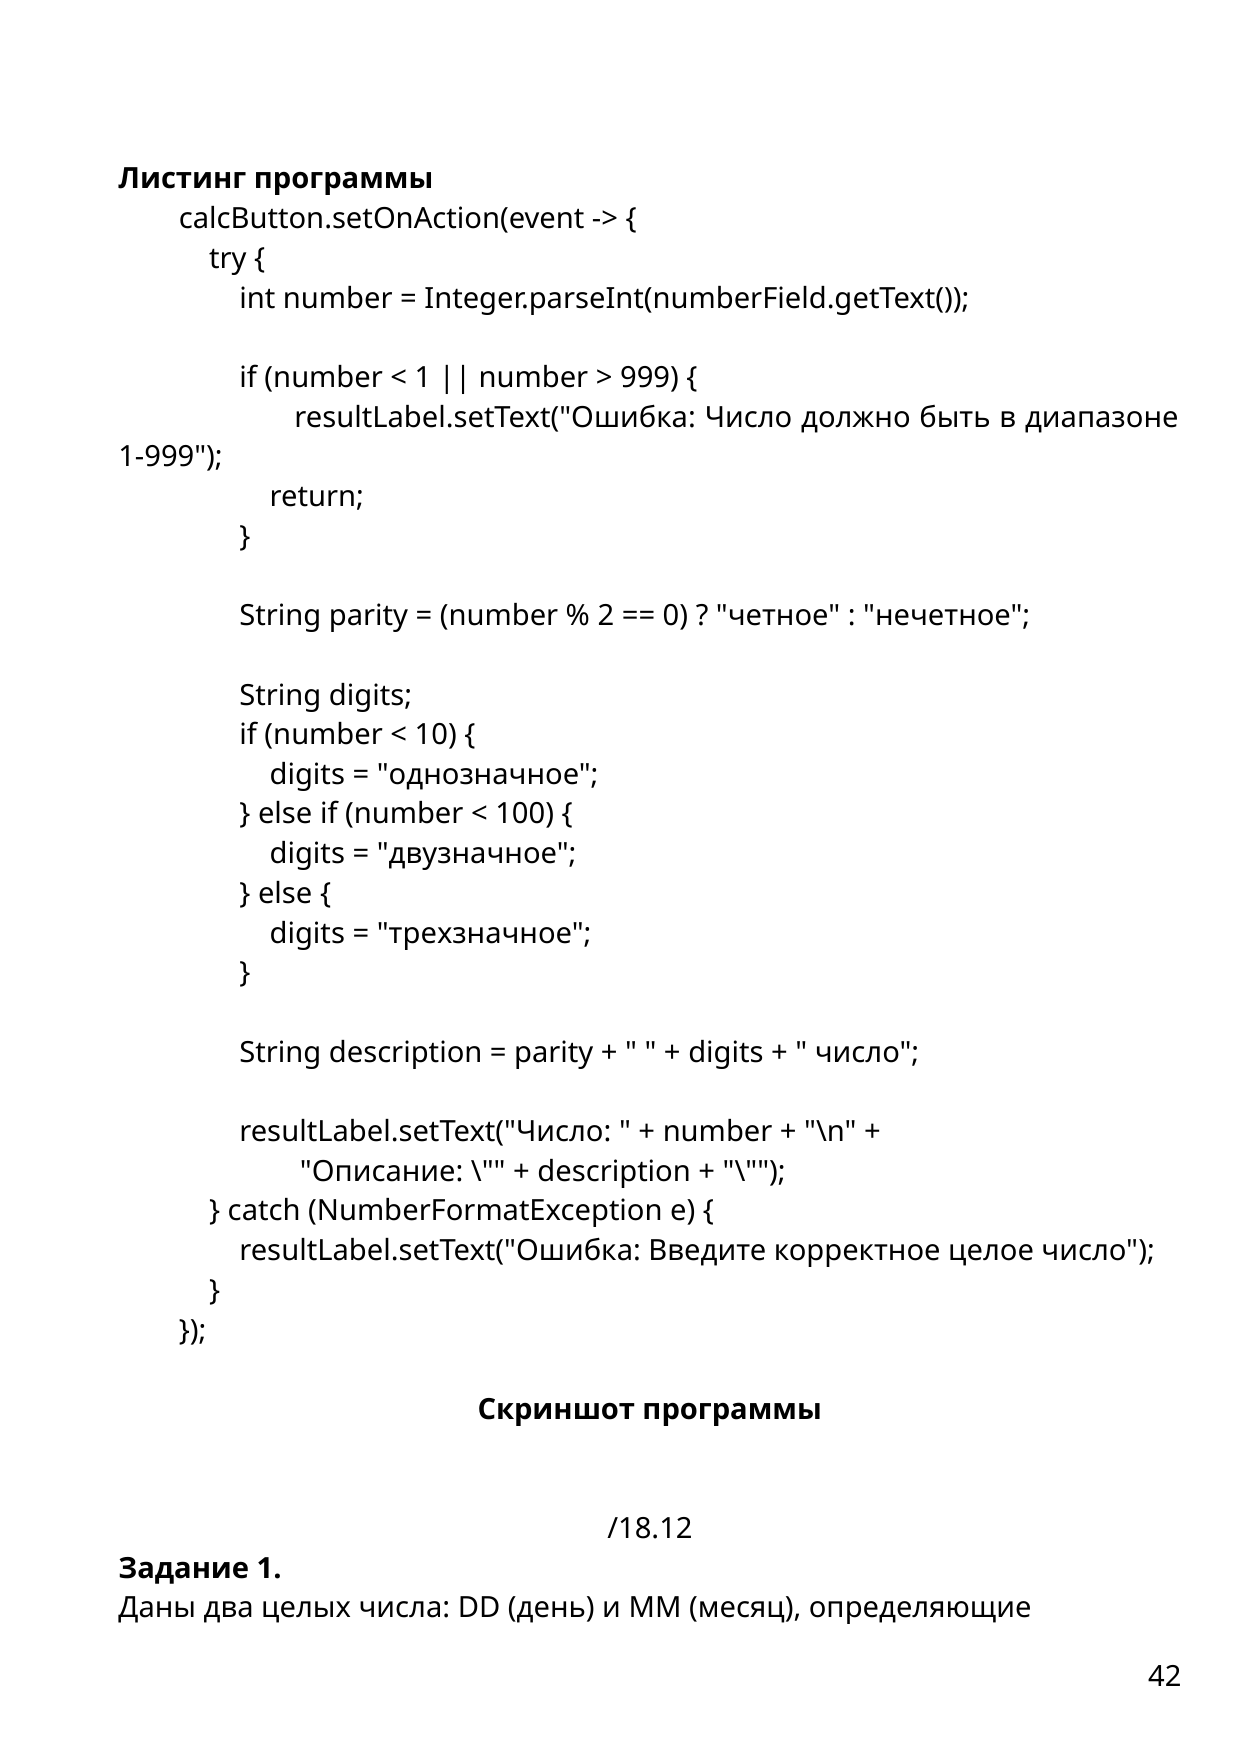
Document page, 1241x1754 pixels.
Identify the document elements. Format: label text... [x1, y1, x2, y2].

text } [118, 952, 1181, 991]
text String parity = (number % 2 == 0) ? "четное" : "нечетное"; [118, 594, 1181, 634]
text calcButton.setOnAction(event -> { [118, 197, 1181, 237]
text digits = "однозначное"; [118, 753, 1181, 793]
text Листинг программы [118, 158, 1181, 197]
text } else { [118, 872, 1181, 912]
text if (number < 1 || number > 999) { [118, 356, 1181, 396]
text }); [118, 1309, 1181, 1348]
text } catch (NumberFormatException e) { [118, 1190, 1181, 1229]
text /18.12 [118, 1507, 1181, 1547]
text try { [118, 237, 1181, 277]
text resultLabel.setText("Число: " + number + "\n" + [118, 1110, 1181, 1150]
text } [118, 1269, 1181, 1309]
text "Описание: \"" + description + "\""); [118, 1150, 1181, 1190]
text String digits; [118, 674, 1181, 713]
text Даны два целых числа: DD (день) и MM (месяц), определяющие [118, 1587, 1181, 1626]
text resultLabel.setText("Ошибка: Введите корректное целое число"); [118, 1229, 1181, 1269]
text Задание 1. [118, 1547, 1181, 1587]
text String description = parity + " " + digits + " число"; [118, 1031, 1181, 1071]
text digits = "трехзначное"; [118, 912, 1181, 952]
text digits = "двузначное"; [118, 832, 1181, 872]
text Скриншот программы [118, 1388, 1181, 1428]
text resultLabel.setText("Ошибка: Число должно быть в диапазоне 1-999"); [118, 396, 1181, 475]
text int number = Integer.parseInt(numberField.getText()); [118, 277, 1181, 317]
text if (number < 10) { [118, 713, 1181, 753]
text } [118, 515, 1181, 555]
text } else if (number < 100) { [118, 793, 1181, 832]
text return; [118, 475, 1181, 515]
